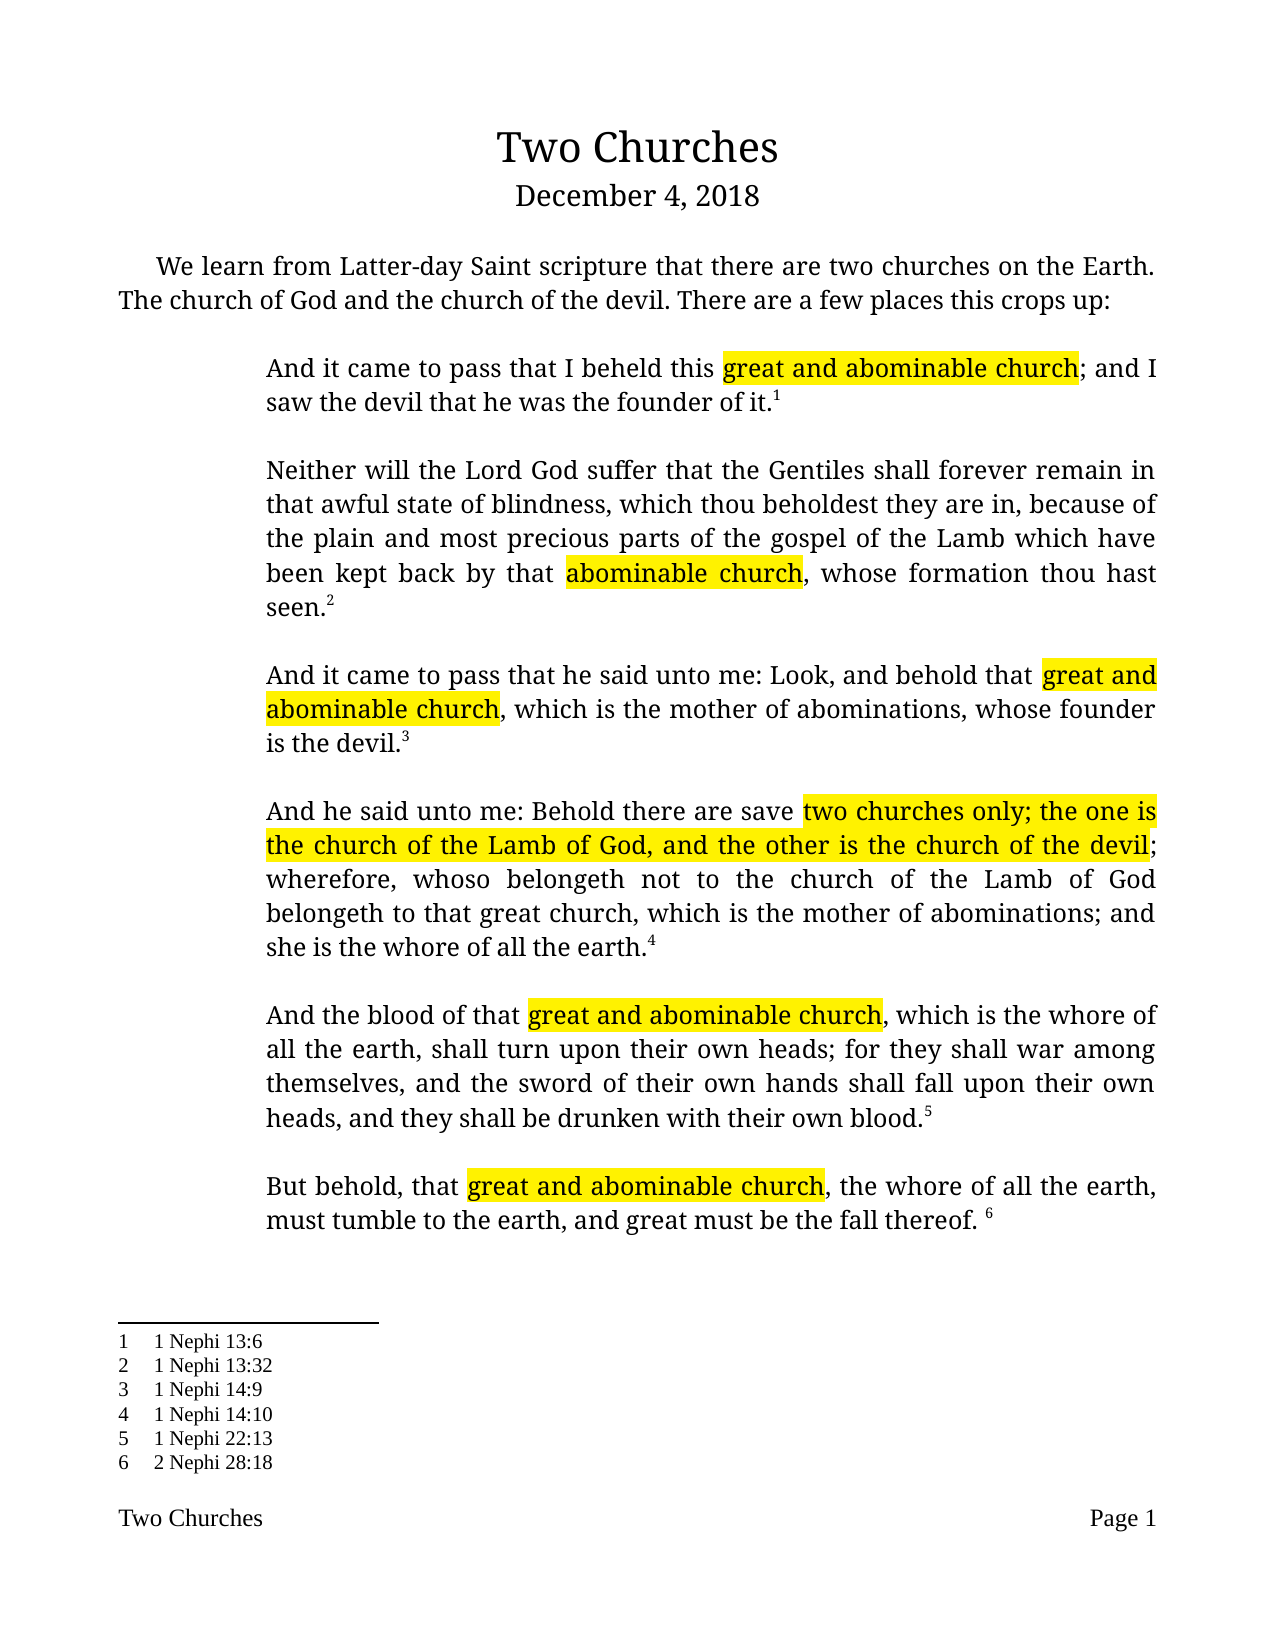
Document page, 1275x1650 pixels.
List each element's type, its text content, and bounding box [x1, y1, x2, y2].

text Two Churches [118, 118, 1157, 175]
text 1 Nephi 22:13 [118, 1426, 1157, 1449]
text 1 Nephi 14:10 [118, 1401, 1157, 1426]
text And he said unto me: Behold there are save two churches only; the one is the church of the Lamb of God, and the other is the church of the devil; wherefore, whoso belongeth not to the church of the Lamb of God belongeth to that great church, which is the mother of abominations; and she is the whore of all the earth. [266, 794, 1157, 964]
text Neither will the Lord God suffer that the Gentiles shall forever remain in that awful state of blindness, which thou beholdest they are in, because of the plain and most precious parts of the gospel of the Lamb which have been kept back by that abominable church, whose formation thou hast seen. [266, 453, 1157, 623]
text 1 Nephi 13:6 [118, 1329, 1157, 1353]
text 1 Nephi 14:9 [118, 1377, 1157, 1401]
text And it came to pass that he said unto me: Look, and behold that great and abominable church, which is the mother of abominations, whose founder is the devil. [266, 657, 1157, 759]
text 1 Nephi 13:32 [118, 1353, 1157, 1377]
text But behold, that great and abominable church, the whore of all the earth, must tumble to the earth, and great must be the fall thereof. [266, 1168, 1157, 1236]
text And it came to pass that I beheld this great and abominable church; and I saw the devil that he was the founder of it. [266, 351, 1157, 419]
text We learn from Latter-day Saint scripture that there are two churches on the Earth. The church of God and the church of the devil. There are a few places this crops up: [118, 249, 1157, 317]
text And the blood of that great and abominable church, which is the whore of all the earth, shall turn upon their own heads; for they shall war among themselves, and the sword of their own hands shall fall upon their own heads, and they shall be drunken with their own blood. [266, 998, 1157, 1134]
text December 4, 2018 [118, 175, 1157, 214]
text 2 Nephi 28:18 [118, 1449, 1157, 1474]
